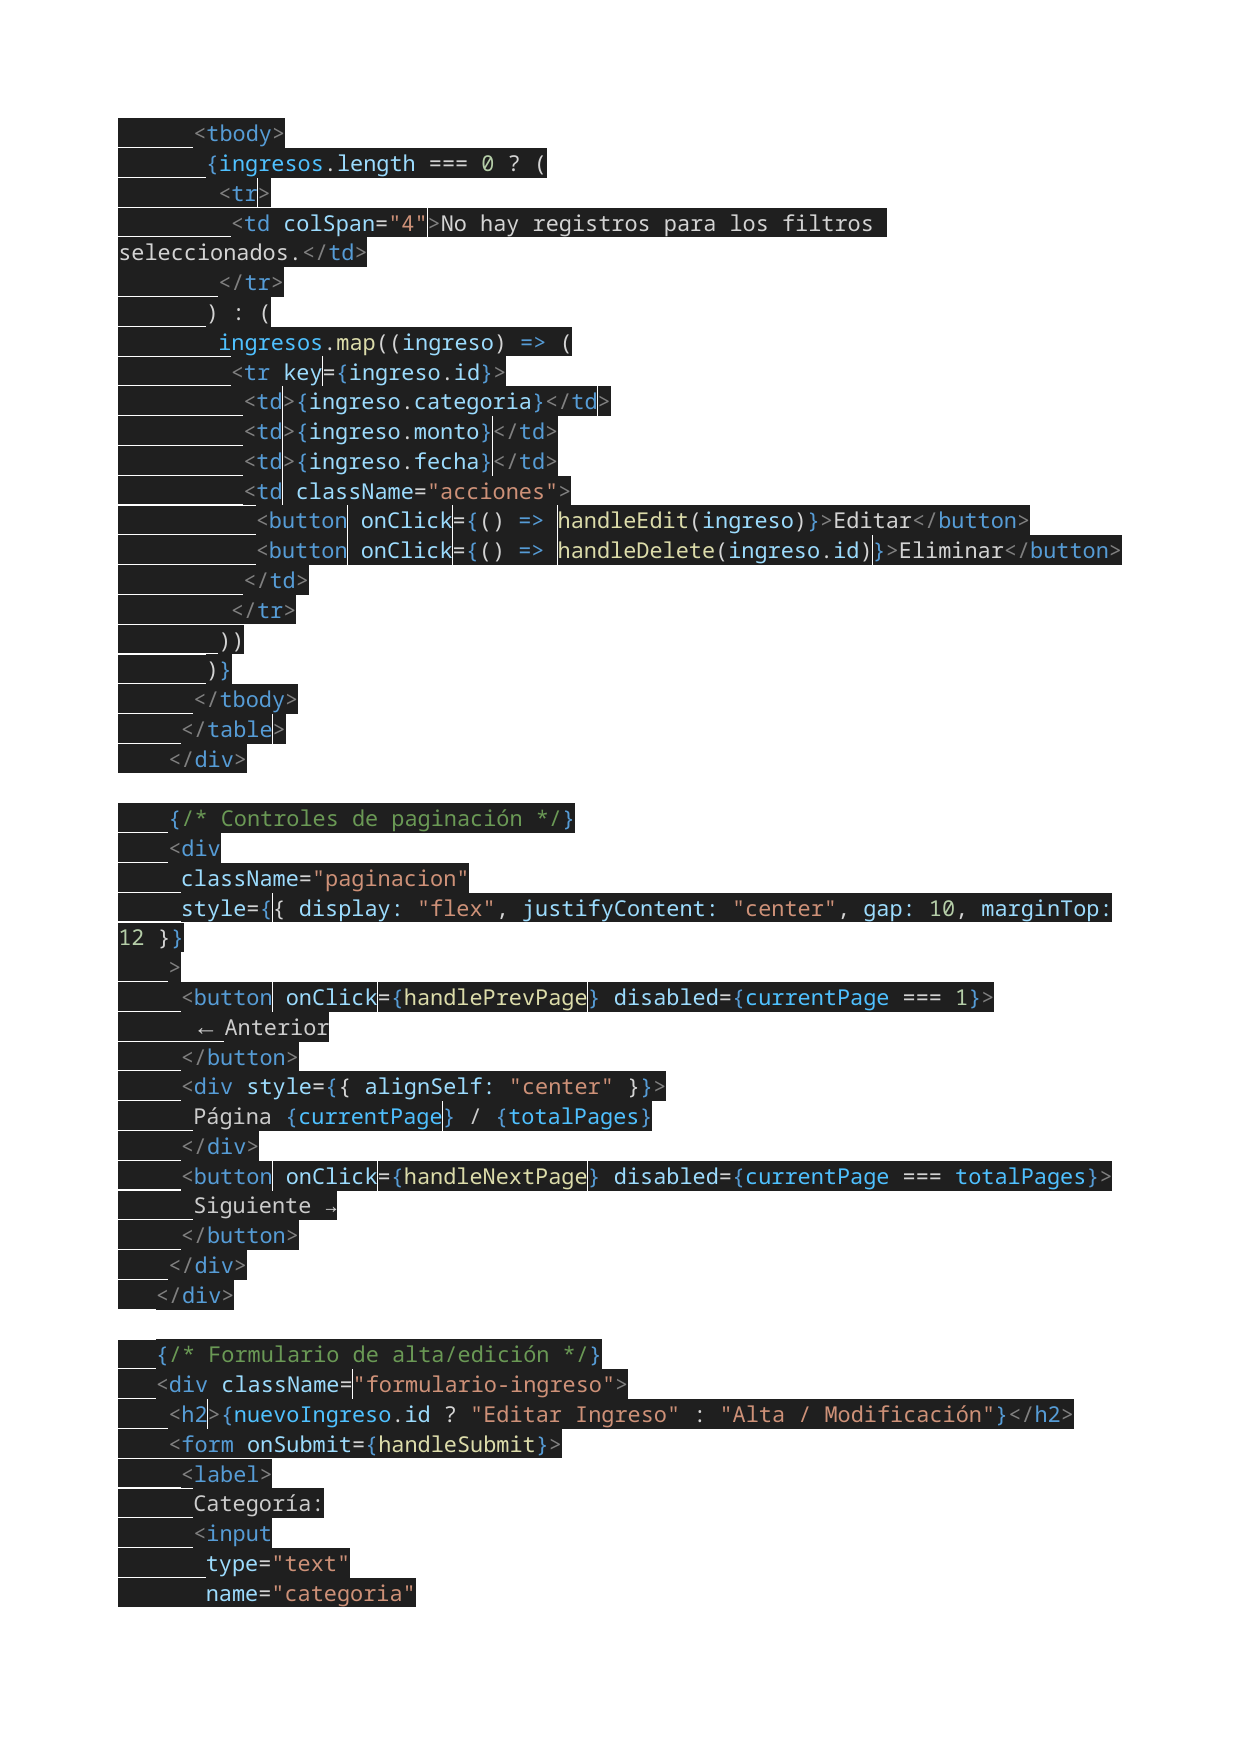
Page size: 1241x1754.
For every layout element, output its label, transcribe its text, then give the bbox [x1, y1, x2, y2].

text {/* Formulario de alta/edición */} [118, 1339, 1122, 1369]
text style={{ display: "flex", justifyContent: "center", gap: 10, marginTop: 12 }} [118, 893, 1122, 952]
text <td>{ingreso.monto}</td> [118, 416, 1122, 446]
text </button> [118, 1220, 1122, 1250]
text </div> [118, 744, 1122, 773]
text </div> [118, 1280, 1122, 1310]
text <td>{ingreso.fecha}</td> [118, 446, 1122, 476]
text className="paginacion" [118, 863, 1122, 893]
text )} [118, 654, 1122, 684]
text </td> [118, 565, 1122, 595]
text type="text" [118, 1548, 1122, 1578]
text </tr> [118, 267, 1122, 297]
text name="categoria" [118, 1578, 1122, 1607]
text <tr> [118, 178, 1122, 207]
text <form onSubmit={handleSubmit}> [118, 1429, 1122, 1458]
text <div className="formulario-ingreso"> [118, 1369, 1122, 1399]
text ingresos.map((ingreso) => ( [118, 327, 1122, 356]
text </div> [118, 1250, 1122, 1280]
text </table> [118, 714, 1122, 744]
text {ingresos.length === 0 ? ( [118, 148, 1122, 178]
text <button onClick={() => handleEdit(ingreso)}>Editar</button> [118, 505, 1122, 535]
text </div> [118, 1131, 1122, 1161]
text <td colSpan="4">No hay registros para los filtros seleccionados.</td> [118, 207, 1122, 267]
text <td className="acciones"> [118, 476, 1122, 505]
text ) : ( [118, 297, 1122, 327]
text <button onClick={handlePrevPage} disabled={currentPage === 1}> [118, 982, 1122, 1012]
text <tr key={ingreso.id}> [118, 356, 1122, 386]
text <label> [118, 1458, 1122, 1488]
text </button> [118, 1042, 1122, 1071]
text {/* Controles de paginación */} [118, 803, 1122, 833]
text <td>{ingreso.categoria}</td> [118, 386, 1122, 416]
text > [118, 952, 1122, 982]
text <div style={{ alignSelf: "center" }}> [118, 1071, 1122, 1101]
text )) [118, 624, 1122, 654]
text </tbody> [118, 684, 1122, 714]
text <tbody> [118, 118, 1122, 148]
text </tr> [118, 595, 1122, 624]
text Página {currentPage} / {totalPages} [118, 1101, 1122, 1131]
text <h2>{nuevoIngreso.id ? "Editar Ingreso" : "Alta / Modificación"}</h2> [118, 1399, 1122, 1429]
text Categoría: [118, 1488, 1122, 1518]
text <input [118, 1518, 1122, 1548]
text <button onClick={() => handleDelete(ingreso.id)}>Eliminar</button> [118, 535, 1122, 565]
text <div [118, 833, 1122, 863]
text ← Anterior [118, 1012, 1122, 1042]
text <button onClick={handleNextPage} disabled={currentPage === totalPages}> [118, 1161, 1122, 1191]
text Siguiente → [118, 1191, 1122, 1220]
